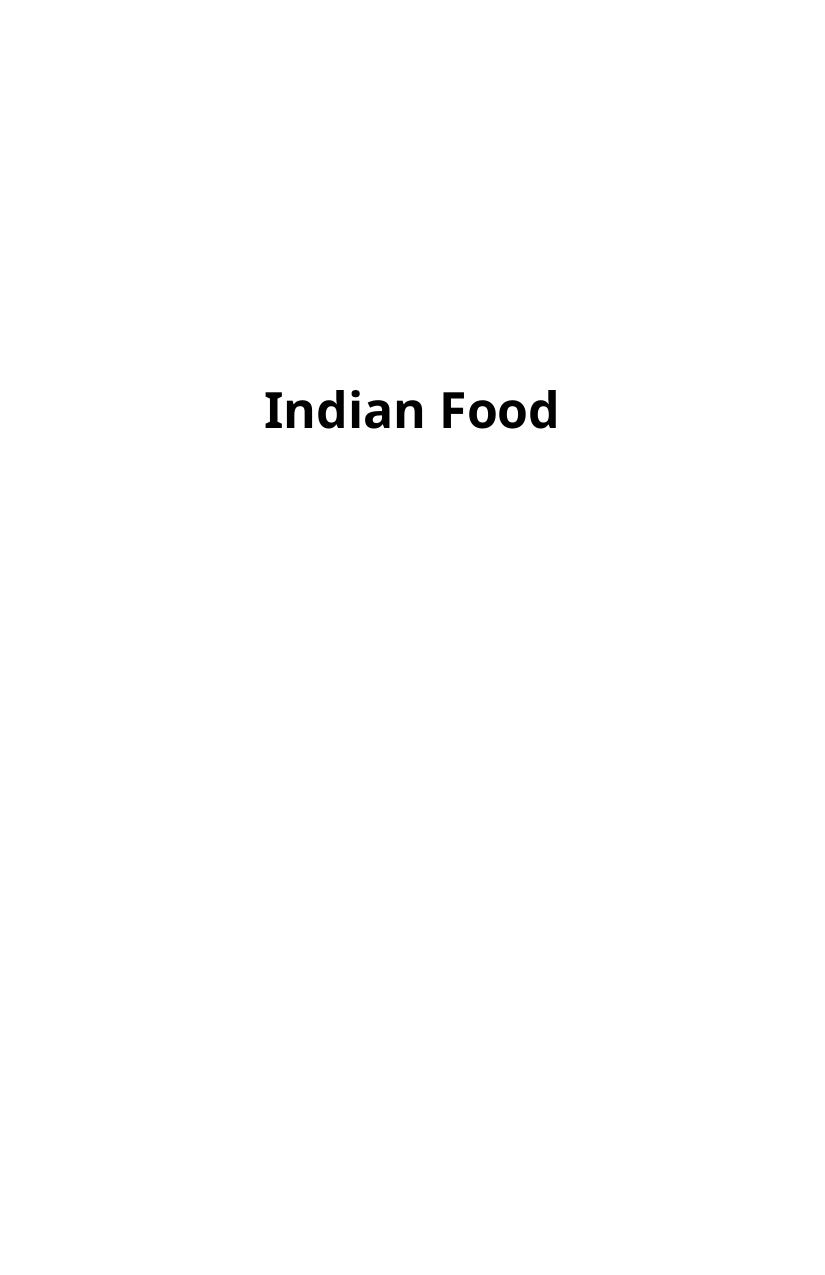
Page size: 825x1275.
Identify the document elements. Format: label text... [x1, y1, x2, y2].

subtitle Indian Food [75, 375, 750, 443]
